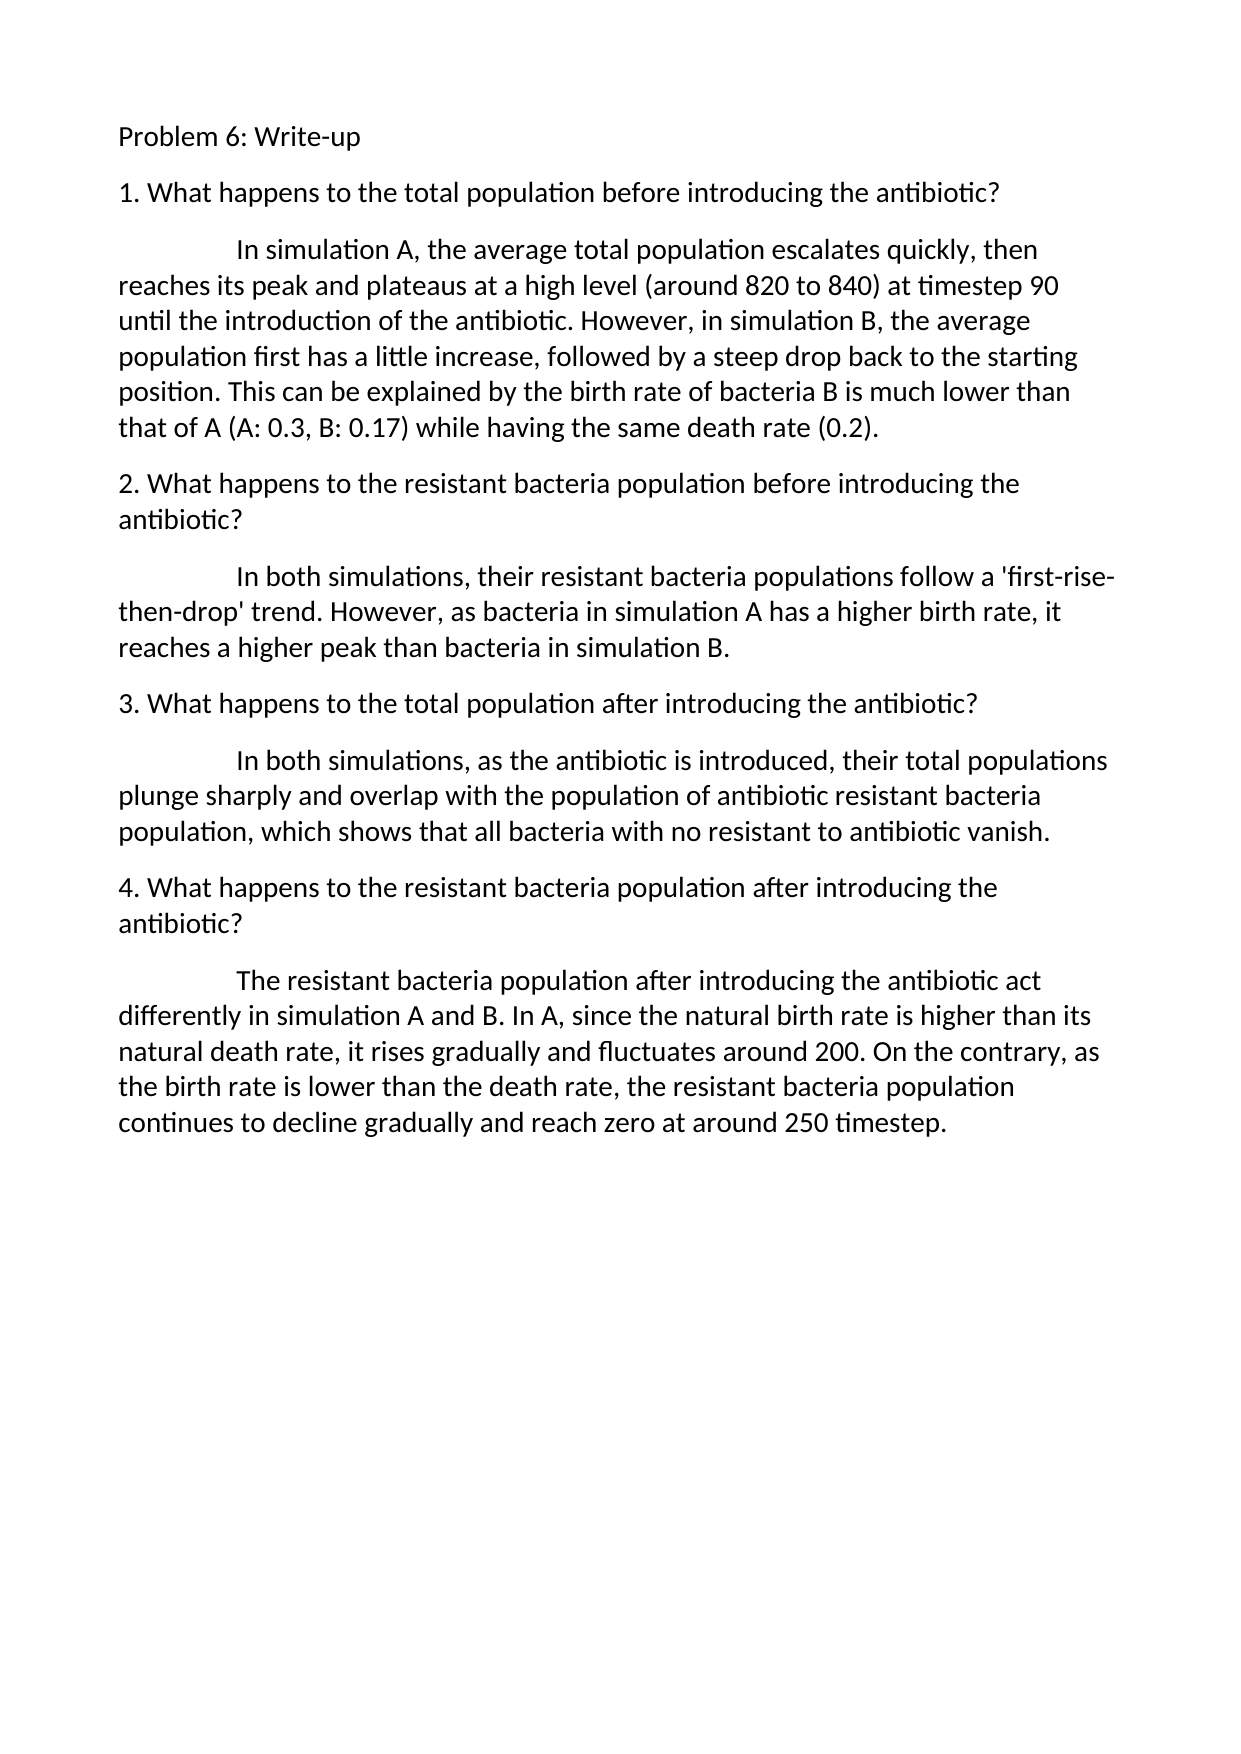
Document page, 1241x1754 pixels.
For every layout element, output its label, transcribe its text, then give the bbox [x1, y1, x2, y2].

text In both simulations, their resistant bacteria populations follow a 'first-rise-then-drop' trend. However, as bacteria in simulation A has a higher birth rate, it reaches a higher peak than bacteria in simulation B. [118, 558, 1122, 664]
text 2. What happens to the resistant bacteria population before introducing the antibiotic? [118, 466, 1122, 537]
text Problem 6: Write-up [118, 118, 1122, 154]
text 1. What happens to the total population before introducing the antibiotic? [118, 174, 1122, 210]
text In simulation A, the average total population escalates quickly, then reaches its peak and plateaus at a high level (around 820 to 840) at timestep 90 until the introduction of the antibiotic. However, in simulation B, the average population first has a little increase, followed by a steep drop back to the starting position. This can be explained by the birth rate of bacteria B is much lower than that of A (A: 0.3, B: 0.17) while having the same death rate (0.2). [118, 231, 1122, 445]
text 3. What happens to the total population after introducing the antibiotic? [118, 685, 1122, 721]
text In both simulations, as the antibiotic is introduced, their total populations plunge sharply and overlap with the population of antibiotic resistant bacteria population, which shows that all bacteria with no resistant to antibiotic vanish. [118, 742, 1122, 849]
text 4. What happens to the resistant bacteria population after introducing the antibiotic? [118, 869, 1122, 941]
text The resistant bacteria population after introducing the antibiotic act differently in simulation A and B. In A, since the natural birth rate is higher than its natural death rate, it rises gradually and fluctuates around 200. On the contrary, as the birth rate is lower than the death rate, the resistant bacteria population continues to decline gradually and reach zero at around 250 timestep. [118, 962, 1122, 1140]
